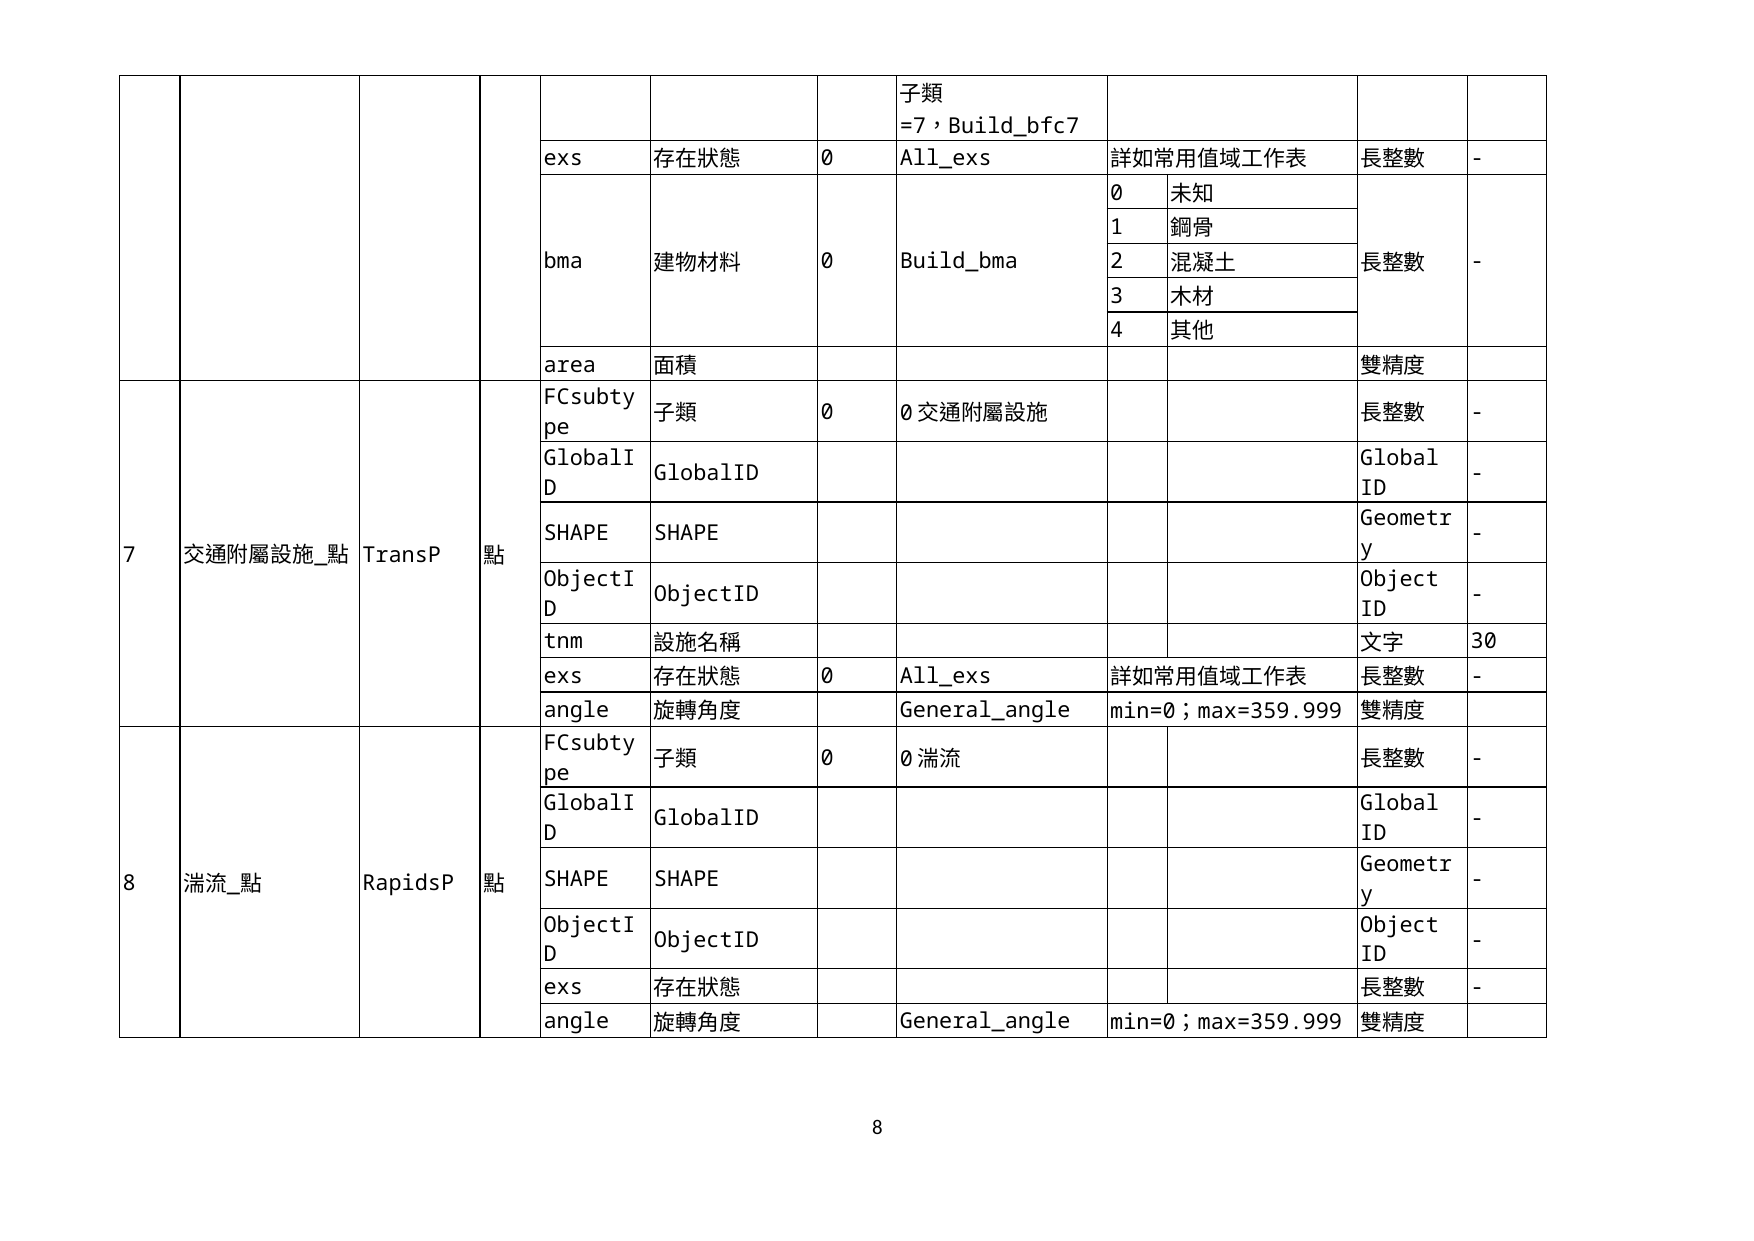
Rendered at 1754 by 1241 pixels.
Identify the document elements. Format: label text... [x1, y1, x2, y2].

table_cell - [1468, 442, 1546, 501]
table_cell [818, 347, 896, 380]
table_cell 交通附屬設施_點 [181, 381, 359, 726]
table_cell 木材 [1168, 278, 1357, 311]
table_cell 混凝土 [1168, 244, 1357, 277]
table_cell [1168, 381, 1357, 441]
table_cell ObjectID [651, 909, 817, 968]
table_cell [1108, 381, 1167, 441]
table_cell ObjectID [541, 909, 650, 968]
table_cell 長整數 [1358, 969, 1467, 1003]
table_cell General_angle [897, 693, 1107, 726]
table_cell [1168, 848, 1357, 908]
table_cell [897, 624, 1107, 657]
table_cell - [1468, 141, 1546, 174]
table_cell 未知 [1168, 175, 1357, 208]
table_cell [897, 442, 1107, 501]
table_cell 點 [481, 381, 540, 726]
table_cell 子類=7，Build_bfc7 [897, 76, 1107, 139]
table_cell [541, 76, 650, 139]
table_cell 雙精度 [1358, 347, 1467, 380]
table_cell - [1468, 503, 1546, 562]
table_cell - [1468, 381, 1546, 441]
table_cell [1168, 969, 1357, 1003]
table_cell 0 [818, 381, 896, 441]
table_cell SHAPE [651, 848, 817, 908]
table_cell FCsubtype [541, 381, 650, 441]
table_cell - [1468, 969, 1546, 1003]
table_cell 旋轉角度 [651, 1004, 817, 1037]
table_cell area [541, 347, 650, 380]
table_cell [1168, 909, 1357, 968]
table_cell GlobalID [651, 442, 817, 501]
table_cell - [1468, 563, 1546, 623]
table_cell TransP [360, 381, 479, 726]
table_cell 0 [818, 658, 896, 691]
table_cell GlobalID [651, 788, 817, 847]
table_cell 旋轉角度 [651, 693, 817, 726]
table_cell - [1468, 909, 1546, 968]
table_cell SHAPE [541, 848, 650, 908]
table_cell All_exs [897, 141, 1107, 174]
table_cell - [1468, 658, 1546, 691]
table_cell [1168, 503, 1357, 562]
table_cell [818, 848, 896, 908]
table_cell [1108, 442, 1167, 501]
table_cell SHAPE [651, 503, 817, 562]
table_cell 長整數 [1358, 658, 1467, 691]
table_cell 0湍流 [897, 727, 1107, 786]
table_cell [1358, 76, 1467, 139]
table_cell [481, 76, 540, 380]
table_cell exs [541, 141, 650, 174]
table_cell GlobalID [541, 442, 650, 501]
table_cell [1108, 347, 1167, 380]
table_cell [1168, 563, 1357, 623]
table_cell Object ID [1358, 563, 1467, 623]
table_cell All_exs [897, 658, 1107, 691]
table_cell 7 [120, 381, 179, 726]
table_cell ObjectID [541, 563, 650, 623]
table_cell Object ID [1358, 909, 1467, 968]
table_cell [651, 76, 817, 139]
table_cell [897, 563, 1107, 623]
table_cell 4 [1108, 313, 1167, 346]
table_cell [818, 788, 896, 847]
table_cell bma [541, 175, 650, 346]
table_cell [1168, 788, 1357, 847]
table_cell 建物材料 [651, 175, 817, 346]
table_cell 子類 [651, 727, 817, 786]
table_cell [818, 76, 896, 139]
table_cell [897, 909, 1107, 968]
table_cell 其他 [1168, 313, 1357, 346]
table_cell [360, 76, 479, 380]
table_cell 0 [818, 727, 896, 786]
table_cell Global ID [1358, 788, 1467, 847]
table_cell 長整數 [1358, 381, 1467, 441]
table_cell angle [541, 693, 650, 726]
table_cell FCsubtype [541, 727, 650, 786]
table_cell Build_bma [897, 175, 1107, 346]
table_cell [897, 503, 1107, 562]
table_cell [818, 503, 896, 562]
table_cell 0交通附屬設施 [897, 381, 1107, 441]
table_cell min=0；max=359.999 [1108, 1004, 1357, 1037]
table_cell [1108, 76, 1357, 139]
table_cell ObjectID [651, 563, 817, 623]
table_cell tnm [541, 624, 650, 657]
table_cell 3 [1108, 278, 1167, 311]
table_cell 詳如常用值域工作表 [1108, 141, 1357, 174]
table_cell [1108, 969, 1167, 1003]
table_cell 30 [1468, 624, 1546, 657]
table_cell [1108, 848, 1167, 908]
table_cell [897, 788, 1107, 847]
table_cell exs [541, 658, 650, 691]
table_cell 設施名稱 [651, 624, 817, 657]
table_cell [1108, 727, 1167, 786]
table_cell [1108, 788, 1167, 847]
table_cell Geometry [1358, 848, 1467, 908]
table_cell 存在狀態 [651, 658, 817, 691]
table_cell - [1468, 788, 1546, 847]
table_cell SHAPE [541, 503, 650, 562]
table_cell [818, 693, 896, 726]
table_cell [1168, 727, 1357, 786]
table_cell 湍流_點 [181, 727, 359, 1037]
table_cell 存在狀態 [651, 141, 817, 174]
table_cell [181, 76, 359, 380]
table_cell [897, 347, 1107, 380]
table_cell min=0；max=359.999 [1108, 693, 1357, 726]
table_cell 長整數 [1358, 175, 1467, 346]
table_cell RapidsP [360, 727, 479, 1037]
table_cell - [1468, 727, 1546, 786]
table_cell [1108, 563, 1167, 623]
table_cell 面積 [651, 347, 817, 380]
table_cell 0 [818, 141, 896, 174]
table_cell angle [541, 1004, 650, 1037]
table_cell 0 [1108, 175, 1167, 208]
table_cell [818, 1004, 896, 1037]
table_cell - [1468, 76, 1546, 139]
table_cell 子類 [651, 381, 817, 441]
table_cell 雙精度 [1358, 693, 1467, 726]
table_cell GlobalID [541, 788, 650, 847]
table_cell [1108, 624, 1167, 657]
table_cell [120, 76, 179, 380]
table_cell [818, 969, 896, 1003]
table_cell exs [541, 969, 650, 1003]
table_cell [818, 563, 896, 623]
table_cell 文字 [1358, 624, 1467, 657]
table_cell [1468, 347, 1546, 380]
table_cell General_angle [897, 1004, 1107, 1037]
table_cell 雙精度 [1358, 1004, 1467, 1037]
table_cell [1108, 503, 1167, 562]
table_cell 點 [481, 727, 540, 1037]
table_cell 存在狀態 [651, 969, 817, 1003]
table_cell Geometry [1358, 503, 1467, 562]
table_cell [818, 909, 896, 968]
table_cell 1 [1108, 209, 1167, 243]
table_cell [897, 848, 1107, 908]
table_cell - [1468, 175, 1546, 346]
table_cell [1168, 624, 1357, 657]
table_cell 2 [1108, 244, 1167, 277]
table_cell [818, 624, 896, 657]
table_cell - [1468, 848, 1546, 908]
table_cell 長整數 [1358, 141, 1467, 174]
table_cell [818, 442, 896, 501]
table_cell [1108, 909, 1167, 968]
table_cell [1168, 442, 1357, 501]
table_cell 詳如常用值域工作表 [1108, 658, 1357, 691]
table_cell 長整數 [1358, 727, 1467, 786]
table_cell 鋼骨 [1168, 209, 1357, 243]
table_cell 0 [818, 175, 896, 346]
table_cell 8 [120, 727, 179, 1037]
table_cell [1468, 693, 1546, 726]
table_cell [897, 969, 1107, 1003]
table_cell [1468, 1004, 1546, 1037]
table_cell [1168, 347, 1357, 380]
table_cell Global ID [1358, 442, 1467, 501]
